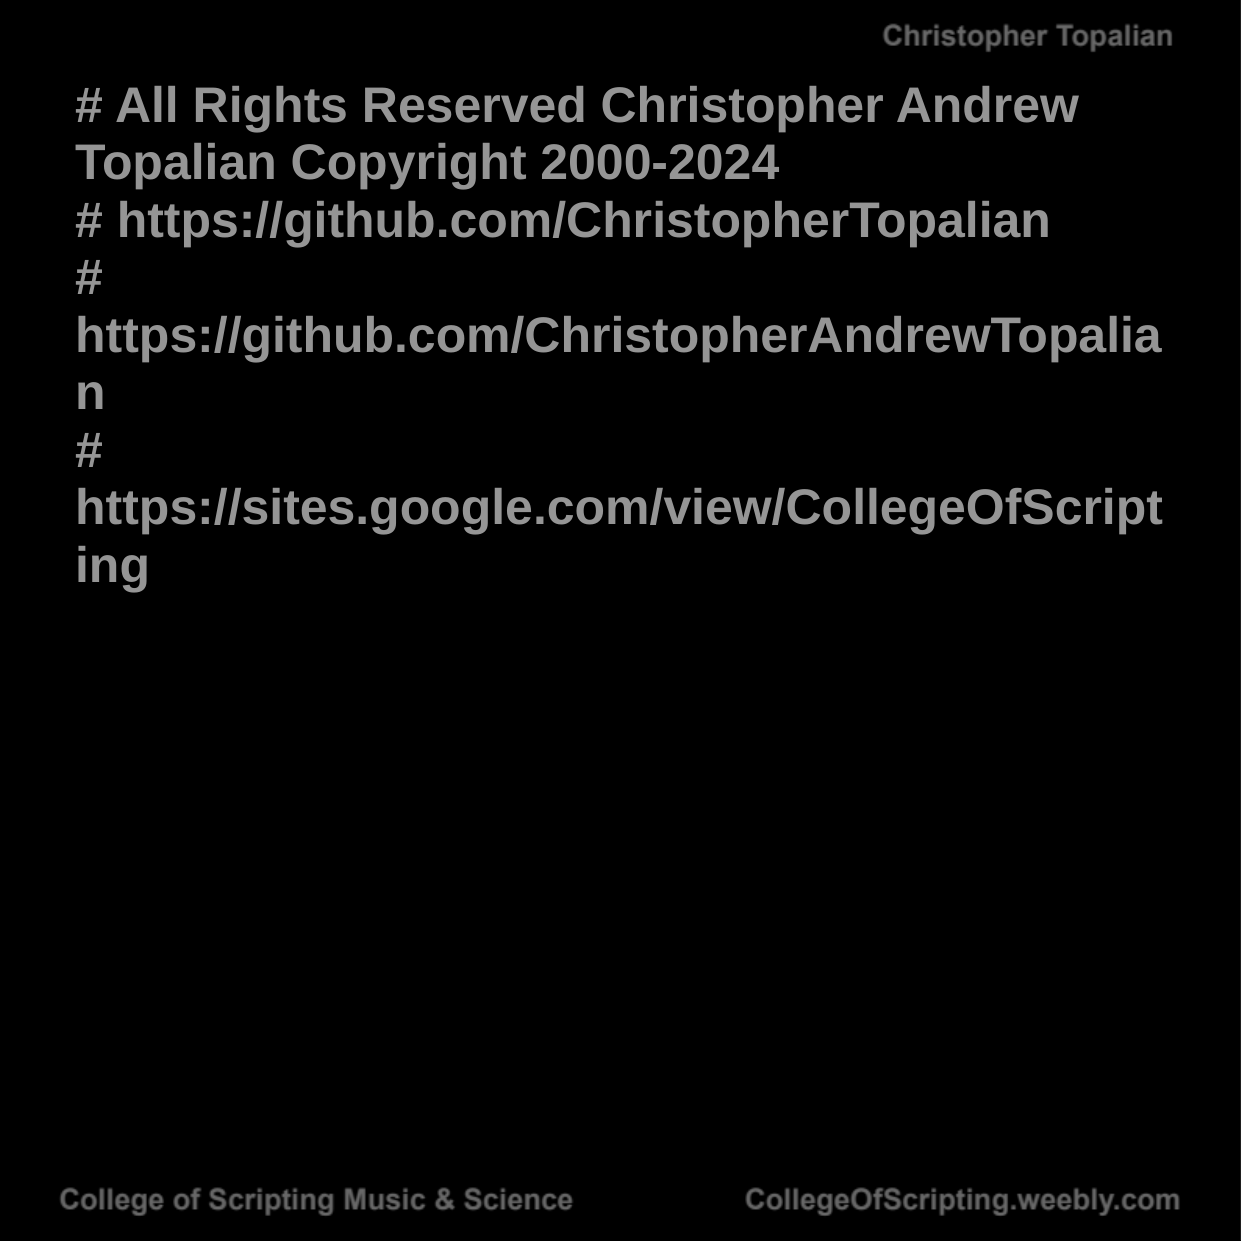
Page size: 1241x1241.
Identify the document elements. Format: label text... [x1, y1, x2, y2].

text # https://github.com/ChristopherAndrewTopalian [75, 247, 1166, 420]
text # https://sites.google.com/view/CollegeOfScripting [75, 420, 1166, 592]
text # https://github.com/ChristopherTopalian [75, 190, 1166, 247]
text # All Rights Reserved Christopher Andrew Topalian Copyright 2000-2024 [75, 75, 1166, 190]
